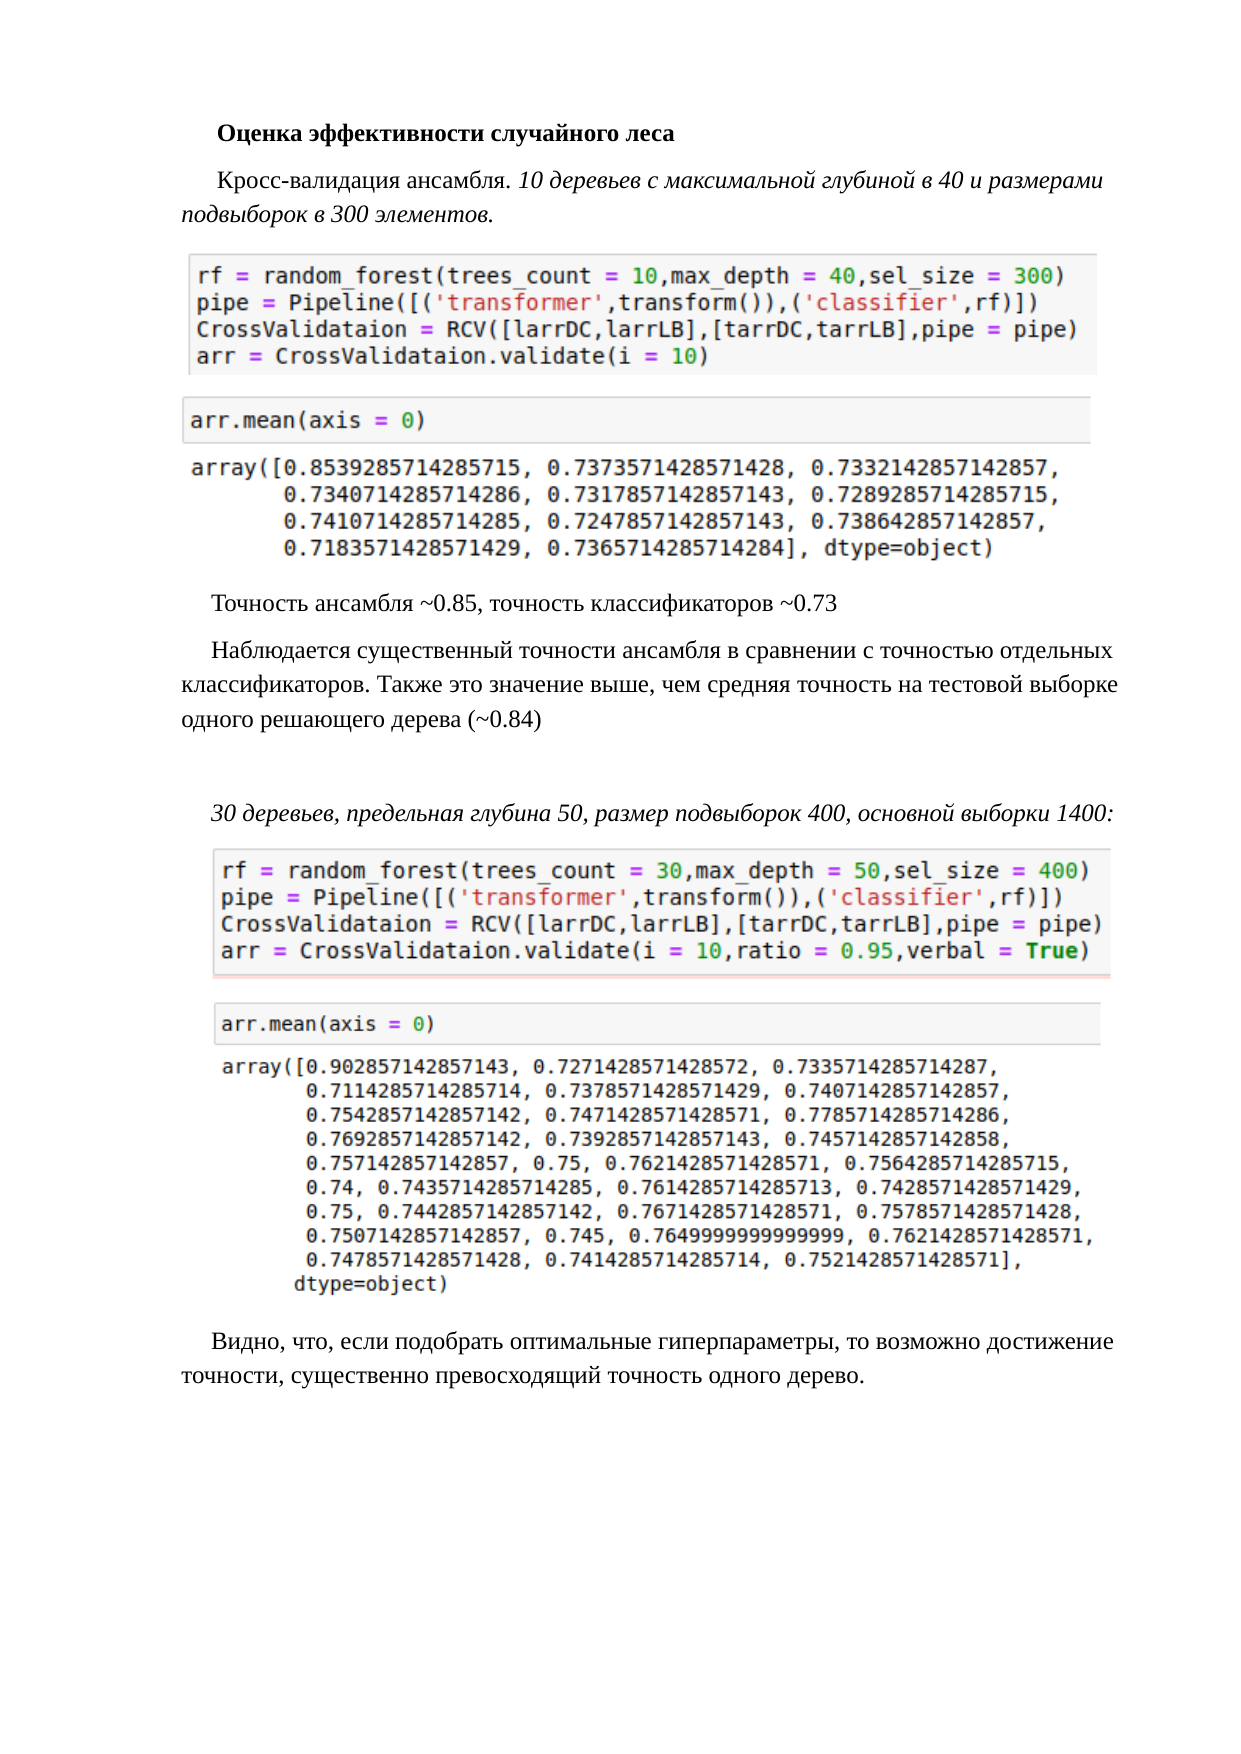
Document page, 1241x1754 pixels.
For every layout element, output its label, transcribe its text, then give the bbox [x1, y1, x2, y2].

text 30 деревьев, предельная глубина 50, размер подвыборок 400, основной выборки 1400: [181, 798, 1152, 826]
text Оценка эффективности случайного леса [181, 118, 1152, 147]
text Точность ансамбля ~0.85, точность классификаторов ~0.73 [181, 588, 1152, 616]
picture [181, 246, 1097, 375]
picture [210, 997, 1101, 1308]
text Наблюдается существенный точности ансамбля в сравнении с точностью отдельных классификаторов. Также это значение выше, чем средняя точность на тестовой выборке одного решающего дерева (~0.84) [181, 635, 1152, 732]
text Видно, что, если подобрать оптимальные гиперпараметры, то возможно достижение точности, существенно превосходящий точность одного дерево. [181, 1326, 1152, 1389]
picture [181, 392, 1091, 570]
picture [210, 844, 1111, 979]
text Кросс-валидация ансамбля. 10 деревьев с максимальной глубиной в 40 и размерами подвыборок в 300 элементов. [181, 165, 1152, 228]
